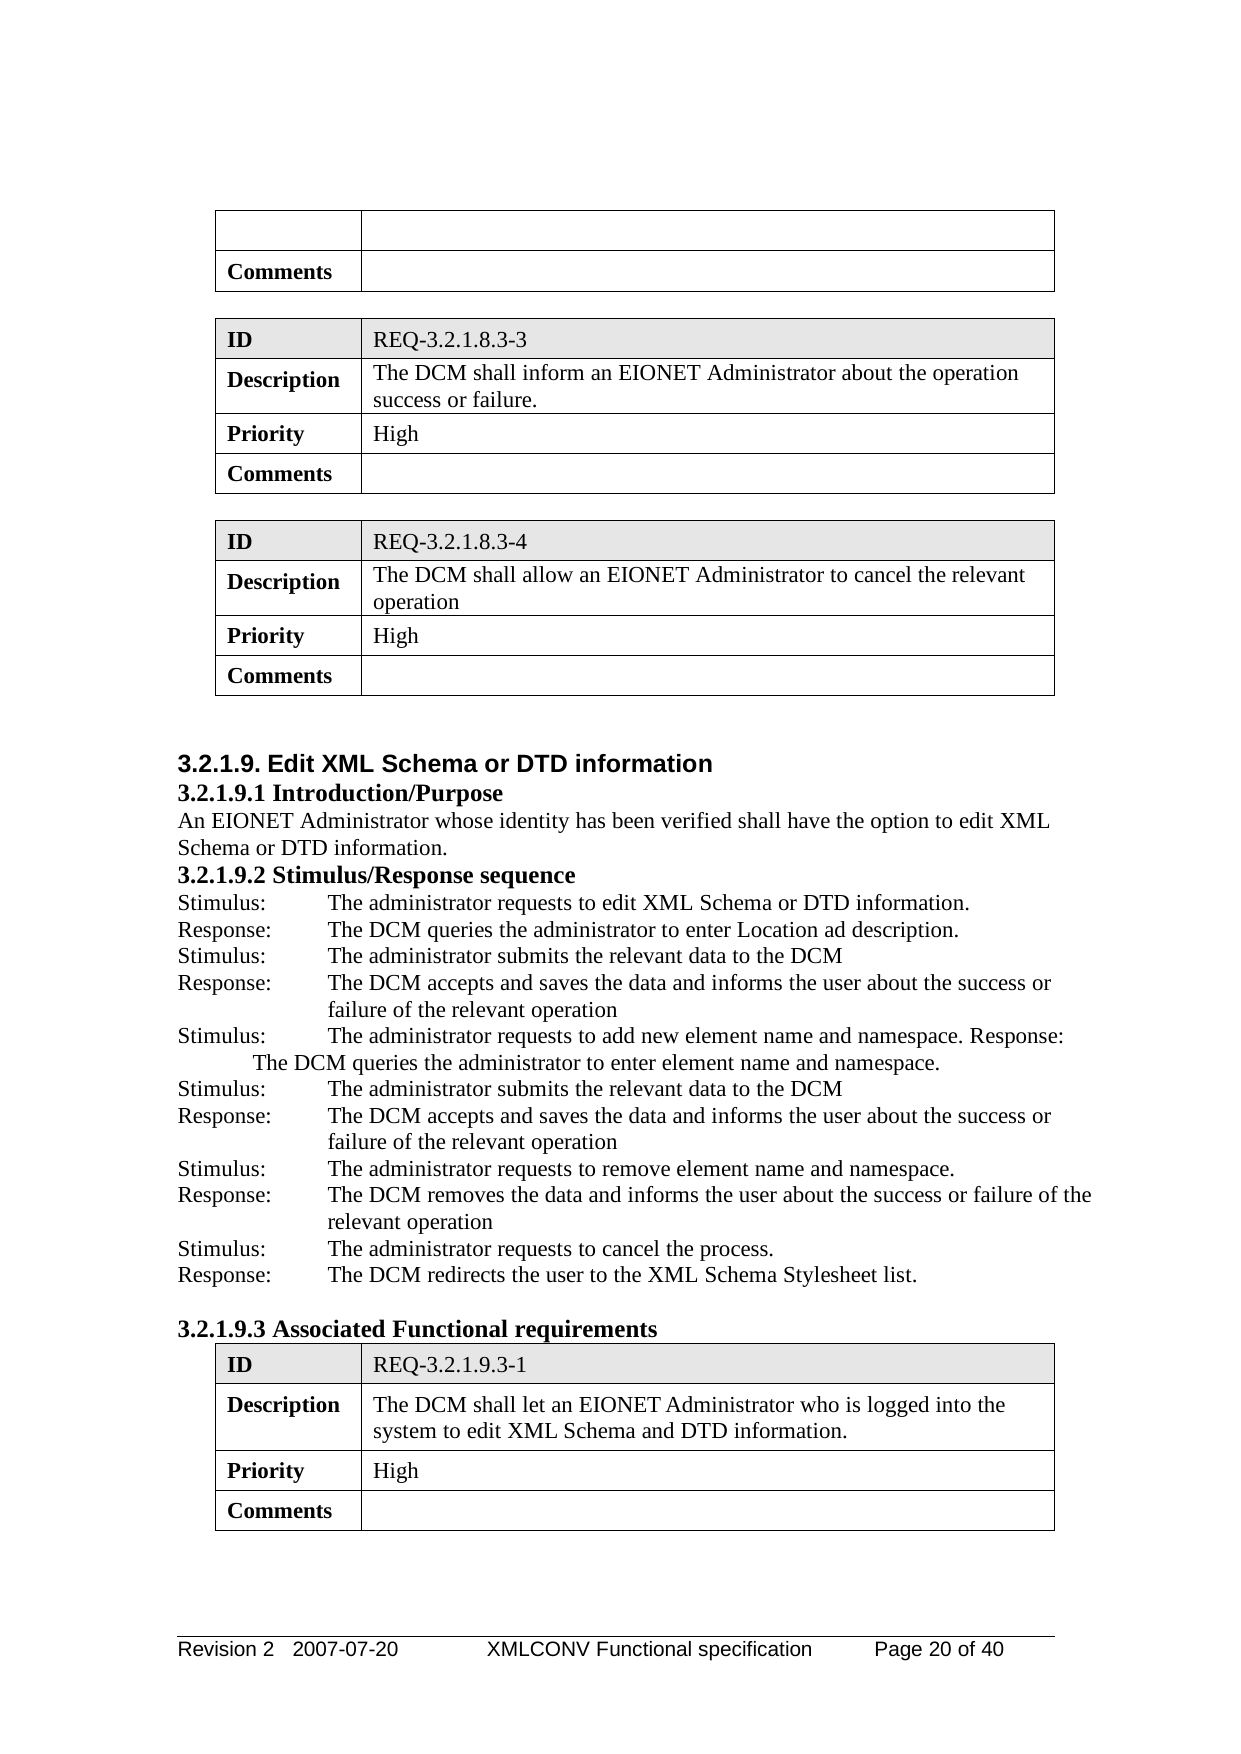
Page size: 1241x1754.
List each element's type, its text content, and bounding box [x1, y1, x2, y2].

table_cell [362, 211, 1054, 250]
subtitle Edit XML Schema or DTD information [177, 749, 1092, 778]
subtitle 3.2.1.9.3 Associated Functional requirements [177, 1314, 1092, 1343]
table_cell [362, 656, 1054, 695]
table_cell The DCM shall inform an EIONET Administrator about the operation success or failure. [362, 359, 1054, 412]
table_cell The DCM shall let an EIONET Administrator who is logged into the system to edit XML Schema and DTD information. [362, 1384, 1054, 1450]
table_cell [362, 251, 1054, 291]
text Stimulus: The administrator requests to add new element name and namespace. Response: The DCM queries the administrator to enter element name and namespace. [177, 1022, 1092, 1075]
text Stimulus: The administrator submits the relevant data to the DCM [177, 942, 1092, 969]
table_header REQ-3.2.1.8.3-3 [362, 319, 1054, 358]
table_cell Description [216, 1384, 361, 1450]
table_header ID [216, 1344, 361, 1383]
table_cell High [362, 1451, 1054, 1490]
subtitle 3.2.1.9.2 Stimulus/Response sequence [177, 860, 1092, 889]
table_cell Comments [216, 251, 361, 291]
text Stimulus: The administrator requests to edit XML Schema or DTD information. [177, 889, 1092, 916]
text Response: The DCM queries the administrator to enter Location ad description. [177, 916, 1092, 942]
table_cell [362, 1491, 1054, 1530]
table_cell [362, 454, 1054, 493]
table_header REQ-3.2.1.8.3-4 [362, 521, 1054, 560]
text Response: The DCM accepts and saves the data and informs the user about the success or failure of the relevant operation [177, 1102, 1092, 1155]
text Stimulus: The administrator requests to cancel the process. [177, 1234, 1092, 1261]
table_header ID [216, 319, 361, 358]
table_cell Priority [216, 616, 361, 654]
table_cell [216, 211, 361, 250]
table_cell Priority [216, 414, 361, 452]
table_header REQ-3.2.1.9.3-1 [362, 1344, 1054, 1383]
subtitle 3.2.1.9.1 Introduction/Purpose [177, 778, 1092, 807]
text Response: The DCM removes the data and informs the user about the success or failure of the relevant operation [177, 1181, 1092, 1234]
text Response: The DCM accepts and saves the data and informs the user about the success or failure of the relevant operation [177, 969, 1092, 1022]
table_header ID [216, 521, 361, 560]
text Response: The DCM redirects the user to the XML Schema Stylesheet list. [177, 1261, 1092, 1288]
text An EIONET Administrator whose identity has been verified shall have the option to edit XML Schema or DTD information. [177, 807, 1092, 860]
text Stimulus: The administrator submits the relevant data to the DCM [177, 1075, 1092, 1102]
table_cell High [362, 616, 1054, 654]
table_cell Description [216, 561, 361, 614]
text Stimulus: The administrator requests to remove element name and namespace. [177, 1155, 1092, 1181]
table_cell High [362, 414, 1054, 452]
table_cell Priority [216, 1451, 361, 1490]
table_cell Comments [216, 656, 361, 695]
table_cell Comments [216, 1491, 361, 1530]
table_cell Comments [216, 454, 361, 493]
table_cell The DCM shall allow an EIONET Administrator to cancel the relevant operation [362, 561, 1054, 614]
table_cell Description [216, 359, 361, 412]
